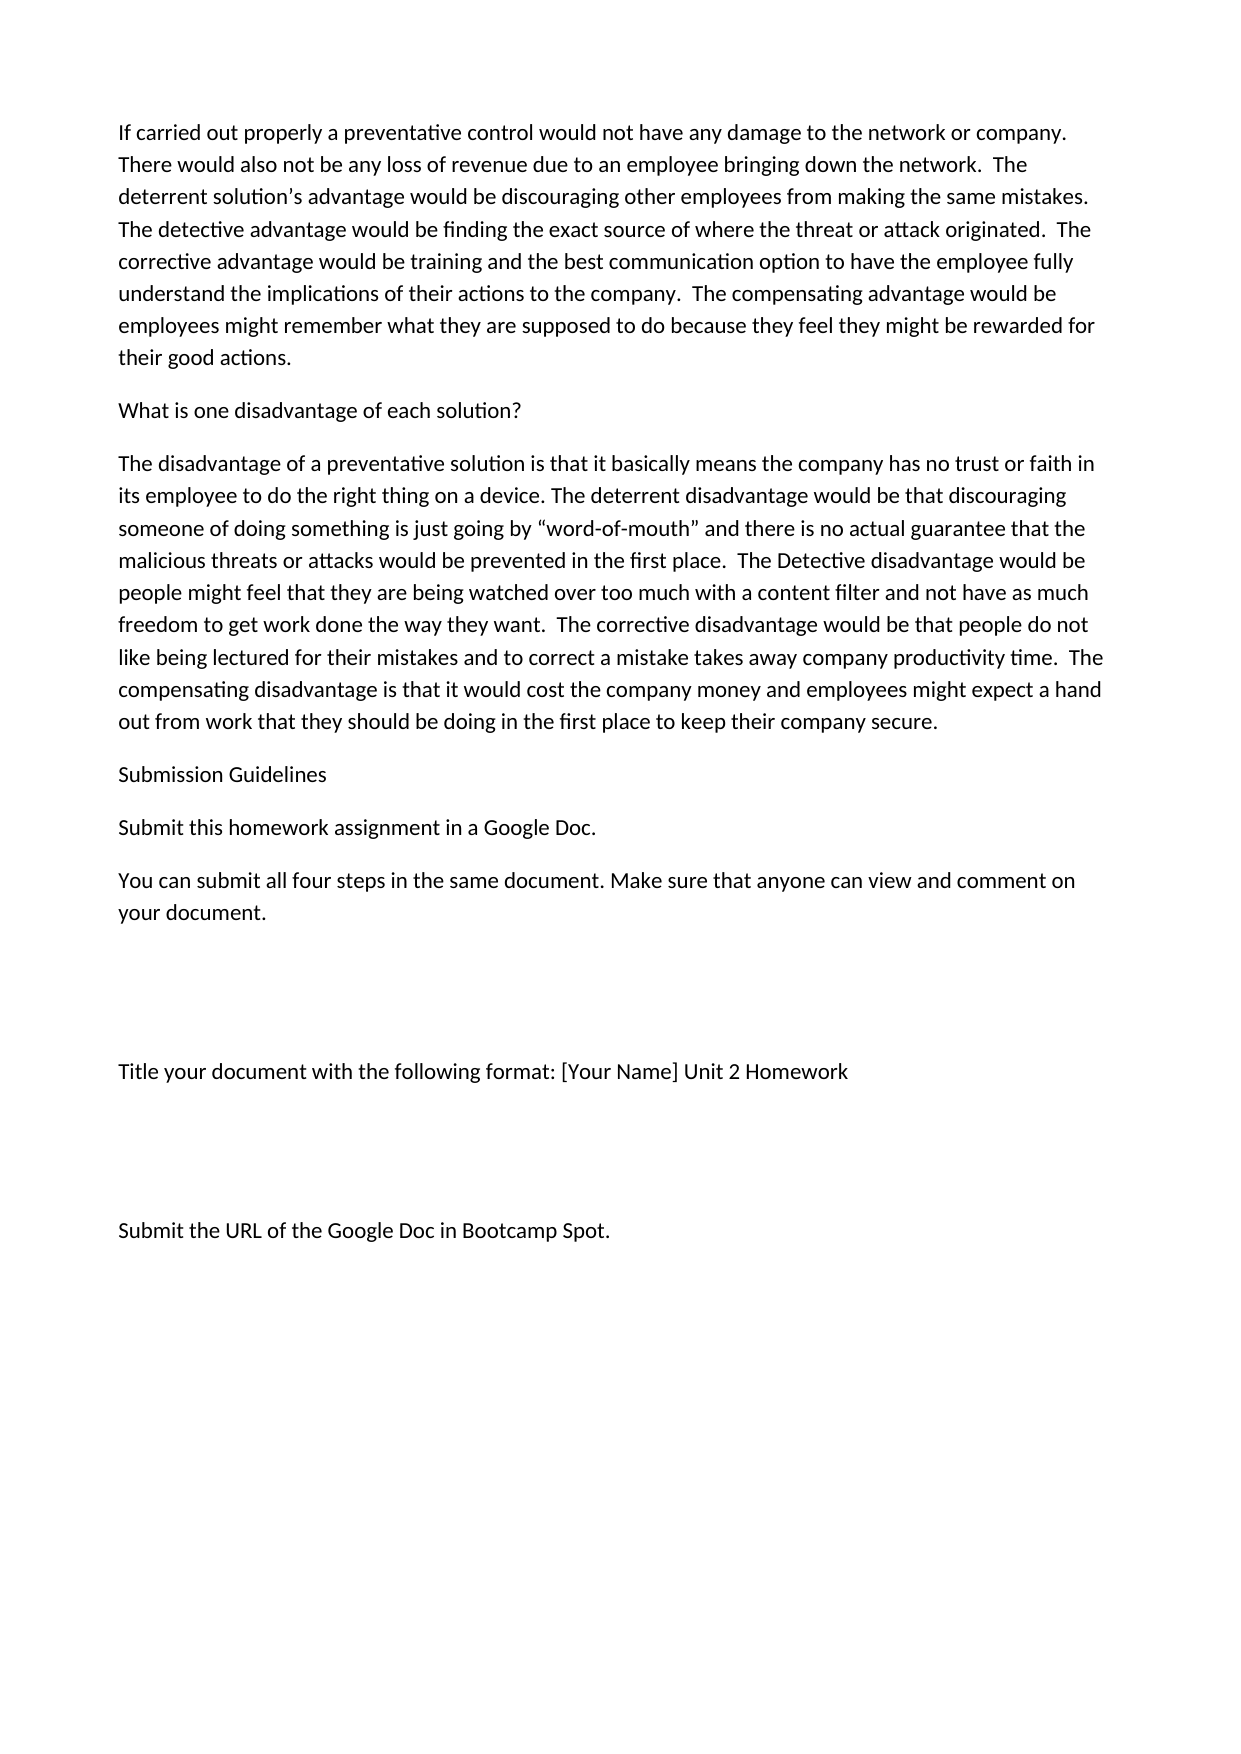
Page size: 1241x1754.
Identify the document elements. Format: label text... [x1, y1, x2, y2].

text If carried out properly a preventative control would not have any damage to the network or company. There would also not be any loss of revenue due to an employee bringing down the network. The deterrent solution’s advantage would be discouraging other employees from making the same mistakes. The detective advantage would be finding the exact source of where the threat or attack originated. The corrective advantage would be training and the best communication option to have the employee fully understand the implications of their actions to the company. The compensating advantage would be employees might remember what they are supposed to do because they feel they might be rewarded for their good actions. [118, 118, 1122, 371]
text Title your document with the following format: [Your Name] Unit 2 Homework [118, 1057, 1122, 1085]
text You can submit all four steps in the same document. Make sure that anyone can view and comment on your document. [118, 866, 1122, 926]
text Submission Guidelines [118, 760, 1122, 788]
text What is one disadvantage of each solution? [118, 396, 1122, 424]
text Submit this homework assignment in a Google Doc. [118, 813, 1122, 841]
text The disadvantage of a preventative solution is that it basically means the company has no trust or faith in its employee to do the right thing on a device. The deterrent disadvantage would be that discouraging someone of doing something is just going by “word-of-mouth” and there is no actual guarantee that the malicious threats or attacks would be prevented in the first place. The Detective disadvantage would be people might feel that they are being watched over too much with a content filter and not have as much freedom to get work done the way they want. The corrective disadvantage would be that people do not like being lectured for their mistakes and to correct a mistake takes away company productivity time. The compensating disadvantage is that it would cost the company money and employees might expect a hand out from work that they should be doing in the first place to keep their company secure. [118, 449, 1122, 735]
text Submit the URL of the Google Doc in Bootcamp Spot. [118, 1216, 1122, 1244]
